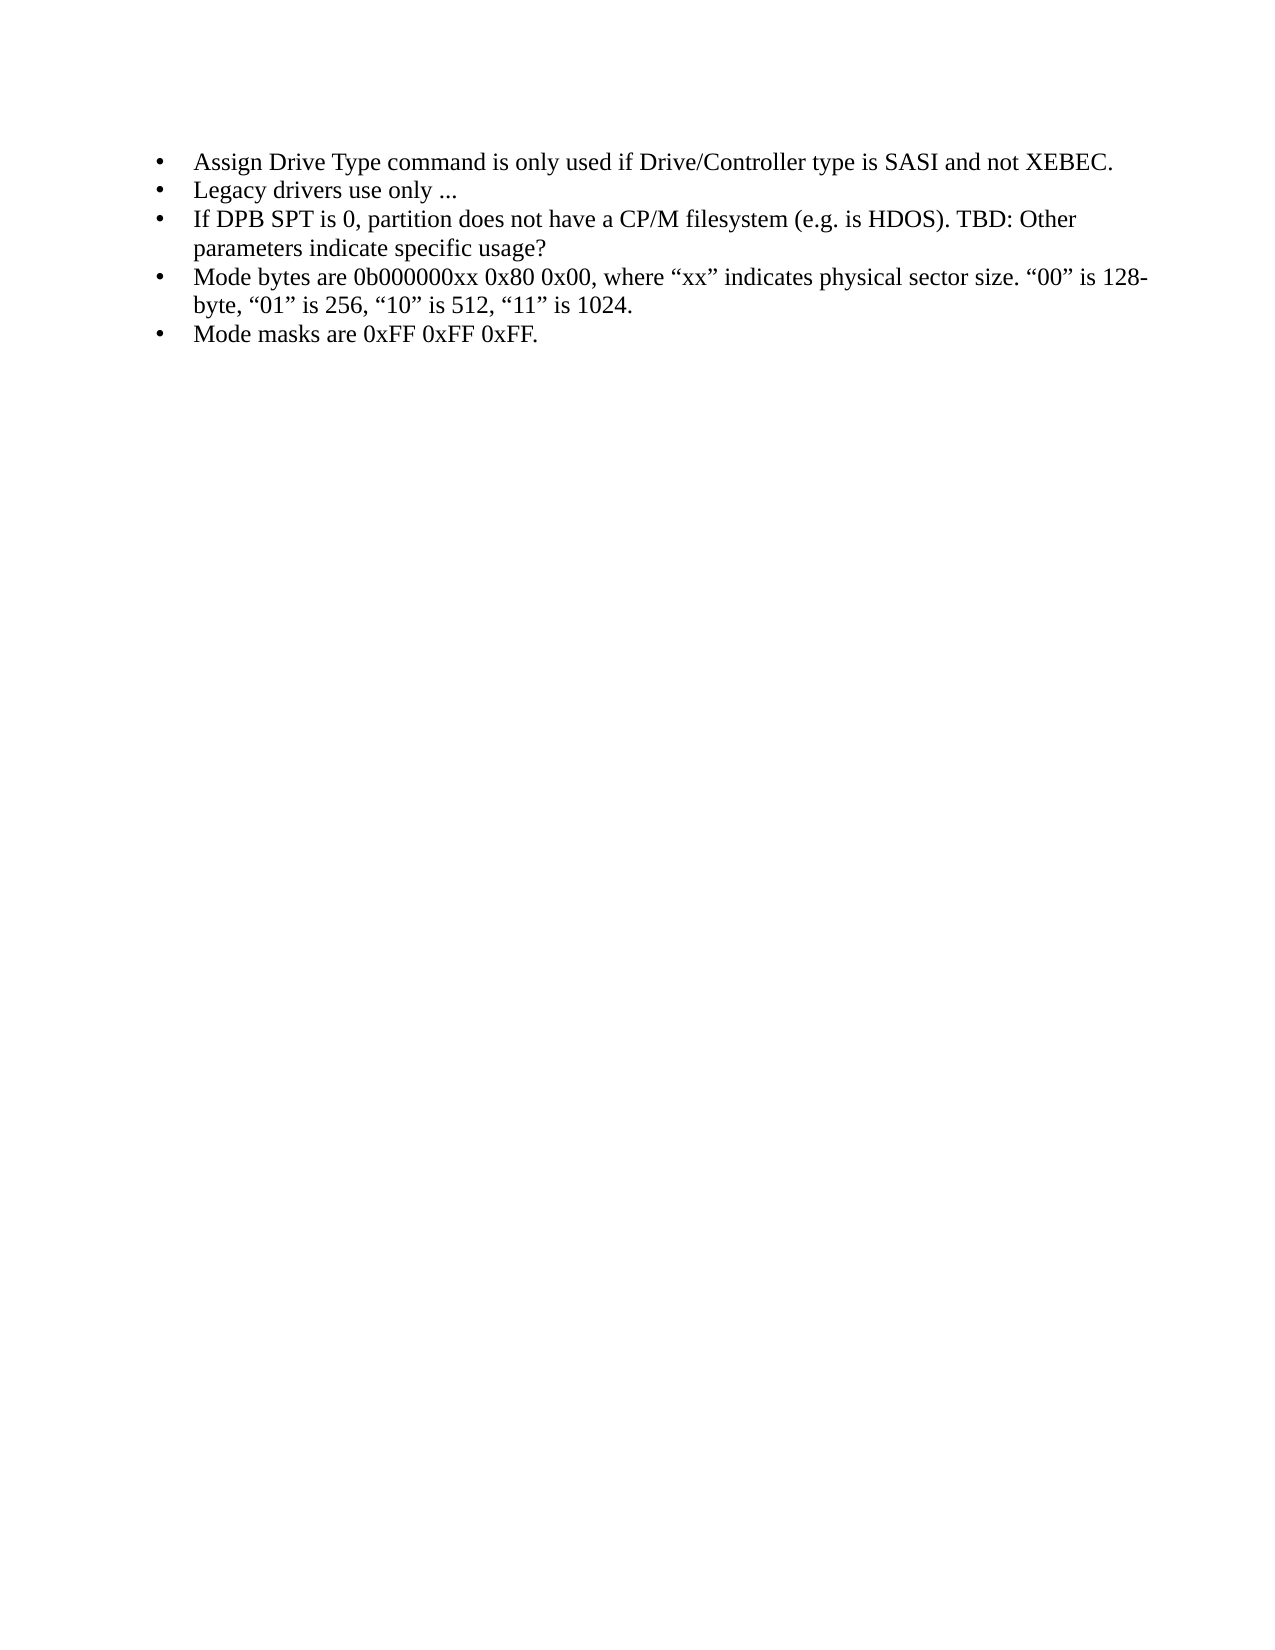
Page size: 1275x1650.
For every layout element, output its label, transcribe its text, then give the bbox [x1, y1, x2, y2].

list If DPB SPT is 0, partition does not have a CP/M filesystem (e.g. is HDOS). TBD: Other parameters indicate specific usage? [156, 204, 1157, 262]
list Mode bytes are 0b000000xx 0x80 0x00, where “xx” indicates physical sector size. “00” is 128-byte, “01” is 256, “10” is 512, “11” is 1024. [156, 262, 1157, 319]
list Assign Drive Type command is only used if Drive/Controller type is SASI and not XEBEC. [156, 147, 1157, 176]
list Legacy drivers use only ... [156, 176, 1157, 204]
list Mode masks are 0xFF 0xFF 0xFF. [156, 319, 1157, 348]
